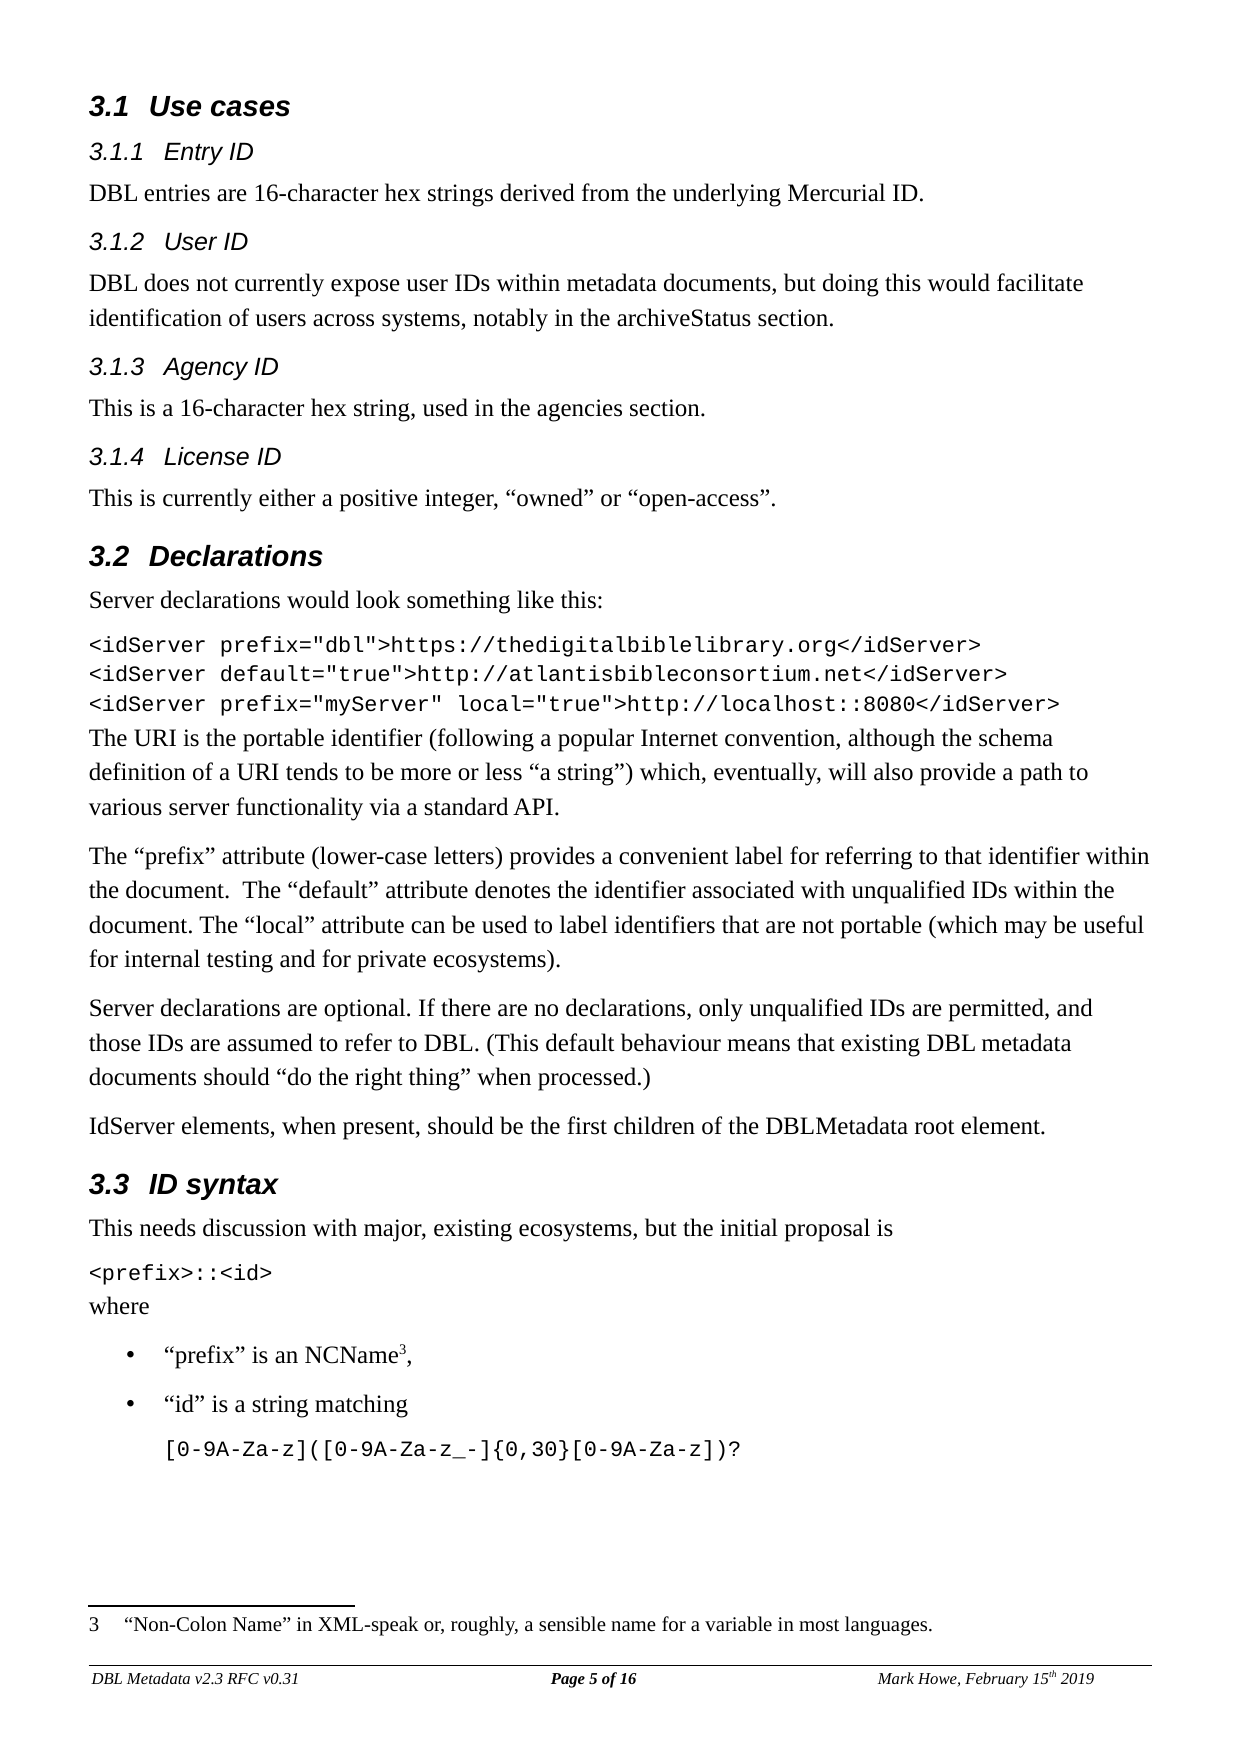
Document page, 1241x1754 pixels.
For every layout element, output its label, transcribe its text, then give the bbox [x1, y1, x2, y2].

subtitle User ID [88, 227, 1152, 256]
text <idServer prefix="dbl">https://thedigitalbiblelibrary.org</idServer> [88, 634, 1152, 658]
text This is a 16-character hex string, used in the agencies section. [88, 393, 1152, 422]
text This needs discussion with major, existing ecosystems, but the initial proposal is [88, 1213, 1152, 1241]
text <idServer default="true">http://atlantisbibleconsortium.net</idServer> [88, 663, 1152, 688]
list “id” is a string matching [126, 1389, 1152, 1418]
text DBL entries are 16-character hex strings derived from the underlying Mercurial ID. [88, 178, 1152, 207]
text The URI is the portable identifier (following a popular Internet convention, although the schema definition of a URI tends to be more or less “a string”) which, eventually, will also provide a path to various server functionality via a standard API. [88, 723, 1152, 821]
list “prefix” is an NCName, [126, 1341, 1152, 1369]
subtitle Entry ID [88, 137, 1152, 165]
subtitle Use cases [88, 88, 1152, 122]
text IdServer elements, when present, should be the first children of the DBLMetadata root element. [88, 1111, 1152, 1140]
subtitle Agency ID [88, 352, 1152, 381]
text Server declarations are optional. If there are no declarations, only unqualified IDs are permitted, and those IDs are assumed to refer to DBL. (This default behaviour means that existing DBL metadata documents should “do the right thing” when processed.) [88, 993, 1152, 1091]
subtitle Declarations [88, 539, 1152, 572]
text <prefix>::<id> [88, 1262, 1152, 1287]
subtitle ID syntax [88, 1167, 1152, 1200]
list [0-9A-Za-z]([0-9A-Za-z_-]{0,30}[0-9A-Za-z])? [126, 1439, 1152, 1463]
text The “prefix” attribute (lower-case letters) provides a convenient label for referring to that identifier within the document. The “default” attribute denotes the identifier associated with unqualified IDs within the document. The “local” attribute can be used to label identifiers that are not portable (which may be useful for internal testing and for private ecosystems). [88, 841, 1152, 973]
text This is currently either a positive integer, “owned” or “open-access”. [88, 483, 1152, 512]
text where [88, 1291, 1152, 1320]
text DBL does not currently expose user IDs within metadata documents, but doing this would facilitate identification of users across systems, notably in the archiveStatus section. [88, 268, 1152, 331]
list “Non-Colon Name” in XML-speak or, roughly, a sensible name for a variable in most languages. [88, 1612, 1152, 1636]
subtitle License ID [88, 442, 1152, 471]
text Server declarations would look something like this: [88, 585, 1152, 613]
text <idServer prefix="myServer" local="true">http://localhost::8080</idServer> [88, 693, 1152, 718]
